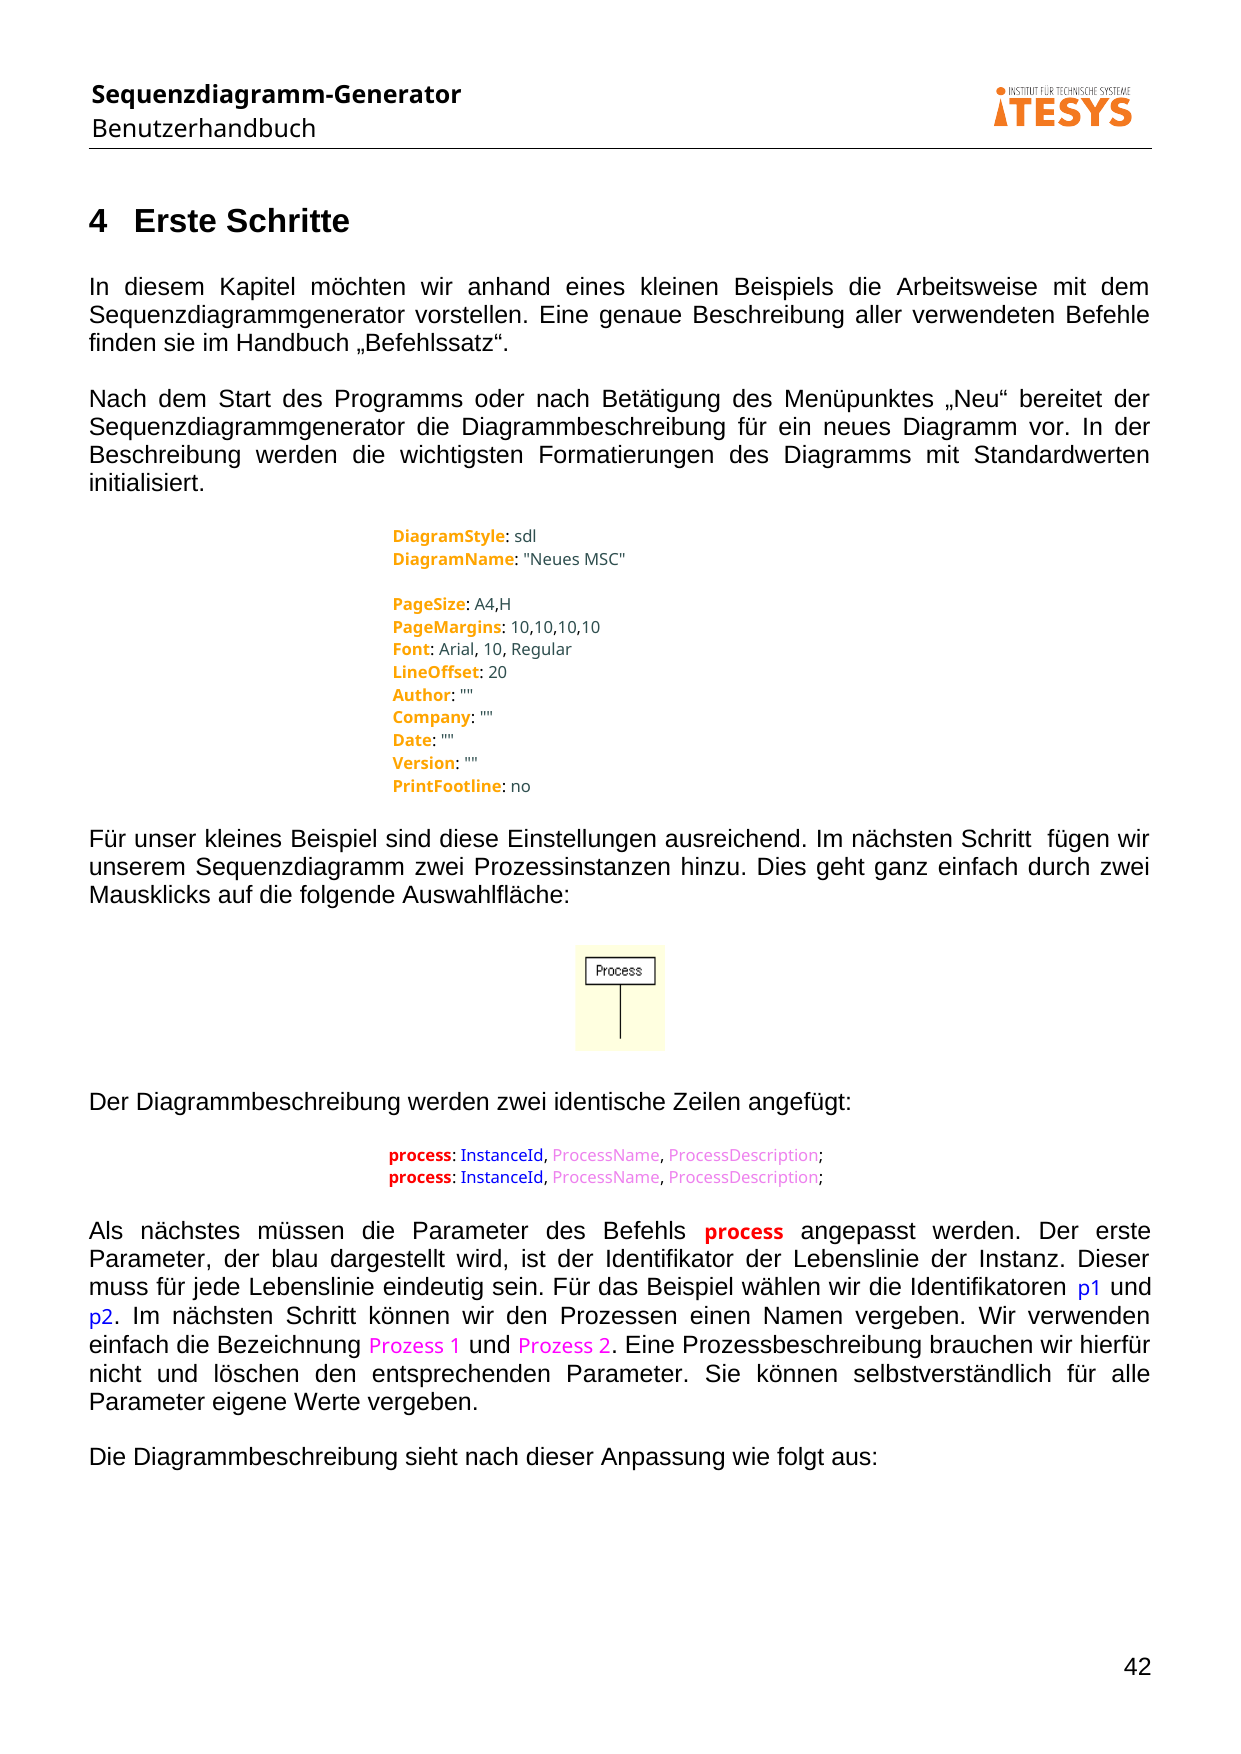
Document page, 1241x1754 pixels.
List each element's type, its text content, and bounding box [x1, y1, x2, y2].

subtitle Erste Schritte [88, 202, 1152, 239]
picture [993, 85, 1133, 127]
picture [575, 945, 665, 1051]
table_header process: InstanceId, ProcessName, ProcessDescription; process: InstanceId, ProcessName, ProcessDescription; [377, 1143, 958, 1188]
table_header [958, 1143, 1151, 1188]
text Für unser kleines Beispiel sind diese Einstellungen ausreichend. Im nächsten Schritt fügen wir unserem Sequenzdiagramm zwei Prozessinstanzen hinzu. Dies geht ganz einfach durch zwei Mausklicks auf die folgende Auswahlfläche: [88, 825, 1152, 909]
table_header [89, 1143, 377, 1188]
table_header DiagramStyle: sdl DiagramName: "Neues MSC" PageSize: A4,H PageMargins: 10,10,10,10 Font: Arial, 10, Regular LineOffset: 20 Author: "" Company: "" Date: "" Version: "" PrintFootline: no [381, 525, 868, 797]
text Die Diagrammbeschreibung sieht nach dieser Anpassung wie folgt aus: [88, 1443, 1152, 1471]
text Der Diagrammbeschreibung werden zwei identische Zeilen angefügt: [88, 1087, 1152, 1115]
text Nach dem Start des Programms oder nach Betätigung des Menüpunktes „Neu“ bereitet der Sequenzdiagrammgenerator die Diagrammbeschreibung für ein neues Diagramm vor. In der Beschreibung werden die wichtigsten Formatierungen des Diagramms mit Standardwerten initialisiert. [88, 385, 1152, 497]
table_header [868, 525, 1151, 797]
table_header [89, 525, 381, 797]
text In diesem Kapitel möchten wir anhand eines kleinen Beispiels die Arbeitsweise mit dem Sequenzdiagrammgenerator vorstellen. Eine genaue Beschreibung aller verwendeten Befehle finden sie im Handbuch „Befehlssatz“. [88, 273, 1152, 357]
text Als nächstes müssen die Parameter des Befehls process angepasst werden. Der erste Parameter, der blau dargestellt wird, ist der Identifikator der Lebenslinie der Instanz. Dieser muss für jede Lebenslinie eindeutig sein. Für das Beispiel wählen wir die Identifikatoren p1 und p2. Im nächsten Schritt können wir den Prozessen einen Namen vergeben. Wir verwenden einfach die Bezeichnung Prozess 1 und Prozess 2. Eine Prozessbeschreibung brauchen wir hierfür nicht und löschen den entsprechenden Parameter. Sie können selbstverständlich für alle Parameter eigene Werte vergeben. [88, 1216, 1152, 1415]
